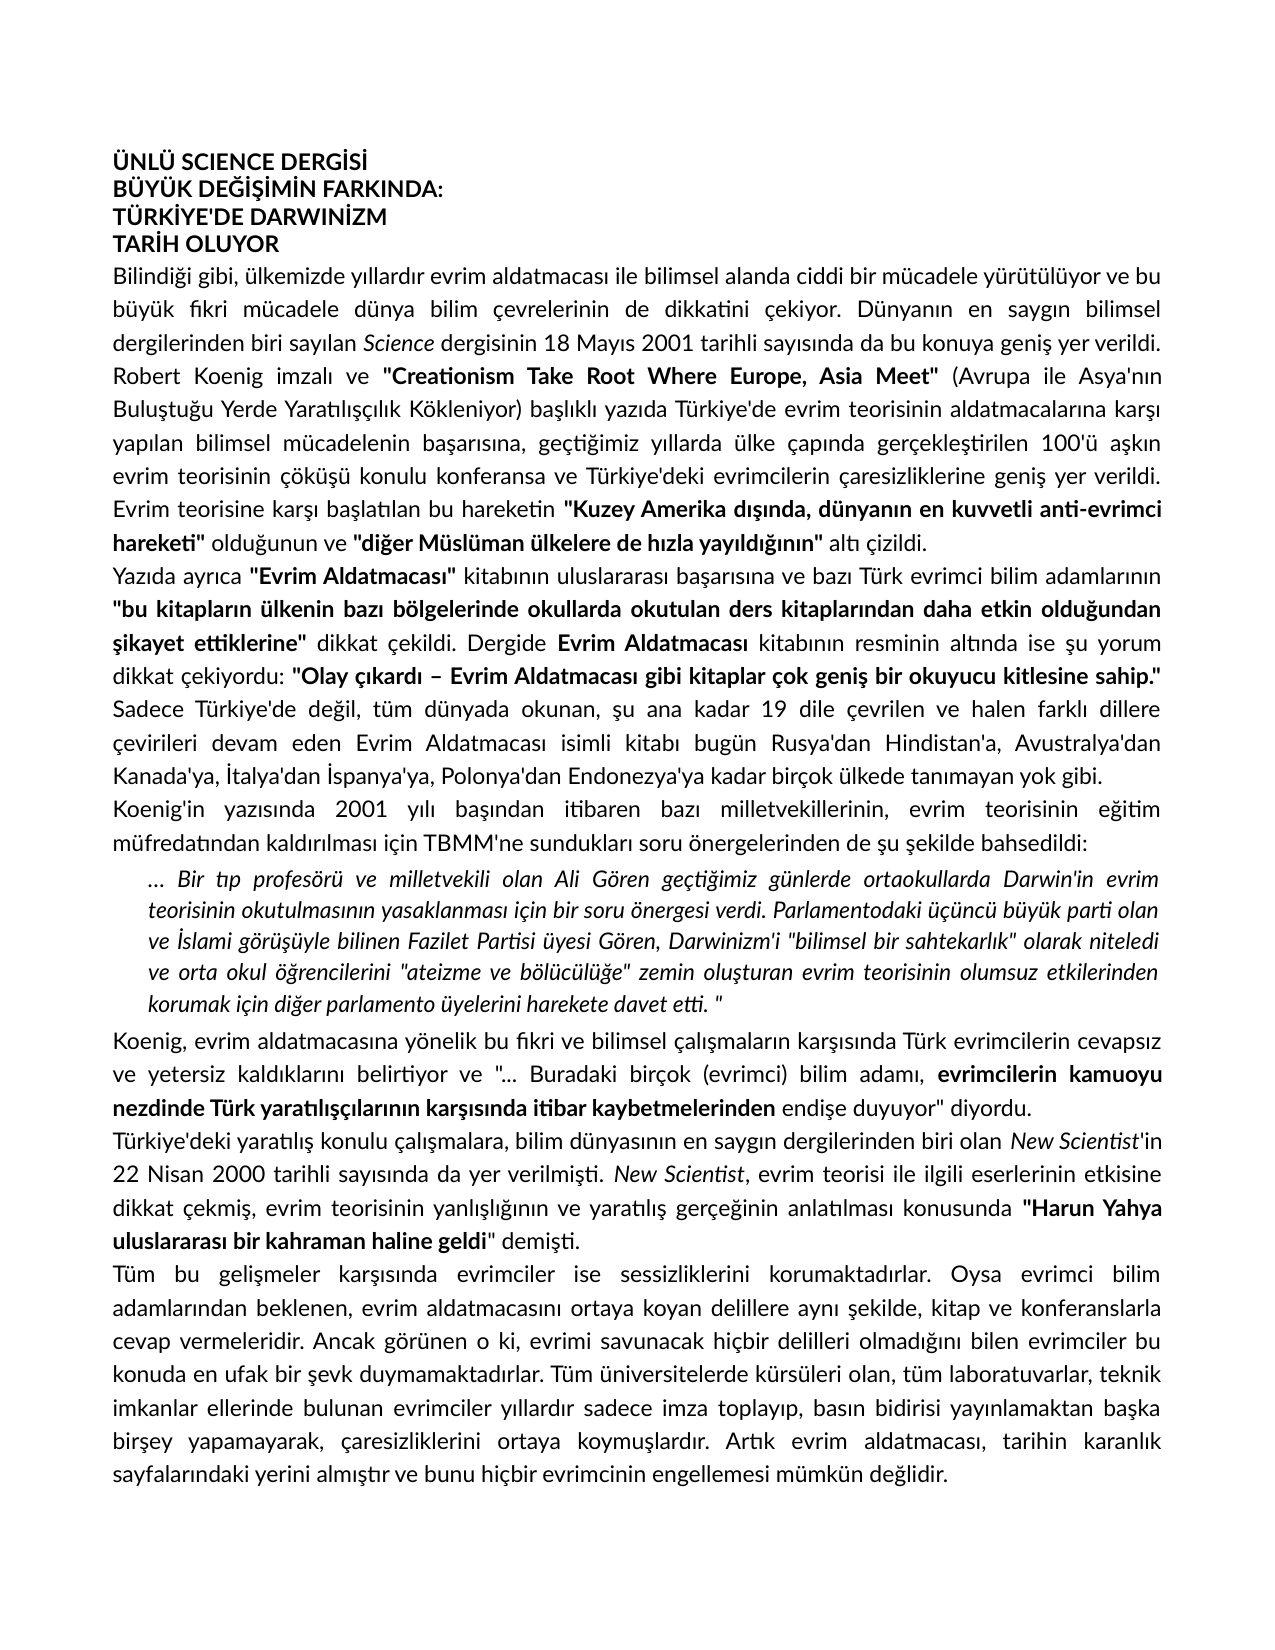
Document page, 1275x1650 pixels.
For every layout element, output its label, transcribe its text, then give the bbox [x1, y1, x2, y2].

subtitle TARİH OLUYOR [112, 230, 1162, 258]
text … Bir tıp profesörü ve milletvekili olan Ali Gören geçtiğimiz günlerde ortaokullarda Darwin'in evrim teorisinin okutulmasının yasaklanması için bir soru önergesi verdi. Parlamentodaki üçüncü büyük parti olan ve İslami görüşüyle bilinen Fazilet Partisi üyesi Gören, Darwinizm'i "bilimsel bir sahtekarlık" olarak niteledi ve orta okul öğrencilerini "ateizme ve bölücülüğe" zemin oluşturan evrim teorisinin olumsuz etkilerinden korumak için diğer parlamento üyelerini harekete davet etti. " [148, 862, 1162, 1018]
text Koenig'in yazısında 2001 yılı başından itibaren bazı milletvekillerinin, evrim teorisinin eğitim müfredatından kaldırılması için TBMM'ne sundukları soru önergelerinden de şu şekilde bahsedildi: [112, 791, 1162, 858]
text Yazıda ayrıca "Evrim Aldatmacası" kitabının uluslararası başarısına ve bazı Türk evrimci bilim adamlarının "bu kitapların ülkenin bazı bölgelerinde okullarda okutulan ders kitaplarından daha etkin olduğundan şikayet ettiklerine" dikkat çekildi. Dergide Evrim Aldatmacası kitabının resminin altında ise şu yorum dikkat çekiyordu: "Olay çıkardı – Evrim Aldatmacası gibi kitaplar çok geniş bir okuyucu kitlesine sahip." Sadece Türkiye'de değil, tüm dünyada okunan, şu ana kadar 19 dile çevrilen ve halen farklı dillere çevirileri devam eden Evrim Aldatmacası isimli kitabı bugün Rusya'dan Hindistan'a, Avustralya'dan Kanada'ya, İtalya'dan İspanya'ya, Polonya'dan Endonezya'ya kadar birçok ülkede tanımayan yok gibi. [112, 558, 1162, 791]
subtitle ÜNLÜ SCIENCE DERGİSİ [112, 148, 1162, 175]
subtitle TÜRKİYE'DE DARWINİZM [112, 203, 1162, 230]
text Tüm bu gelişmeler karşısında evrimciler ise sessizliklerini korumaktadırlar. Oysa evrimci bilim adamlarından beklenen, evrim aldatmacasını ortaya koyan delillere aynı şekilde, kitap ve konferanslarla cevap vermeleridir. Ancak görünen o ki, evrimi savunacak hiçbir delilleri olmadığını bilen evrimciler bu konuda en ufak bir şevk duymamaktadırlar. Tüm üniversitelerde kürsüleri olan, tüm laboratuvarlar, teknik imkanlar ellerinde bulunan evrimciler yıllardır sadece imza toplayıp, basın bidirisi yayınlamaktan başka birşey yapamayarak, çaresizliklerini ortaya koymuşlardır. Artık evrim aldatmacası, tarihin karanlık sayfalarındaki yerini almıştır ve bunu hiçbir evrimcinin engellemesi mümkün değlidir. [112, 1256, 1162, 1489]
text Türkiye'deki yaratılış konulu çalışmalara, bilim dünyasının en saygın dergilerinden biri olan New Scientist'in 22 Nisan 2000 tarihli sayısında da yer verilmişti. New Scientist, evrim teorisi ile ilgili eserlerinin etkisine dikkat çekmiş, evrim teorisinin yanlışlığının ve yaratılış gerçeğinin anlatılması konusunda "Harun Yahya uluslararası bir kahraman haline geldi" demişti. [112, 1123, 1162, 1256]
subtitle BÜYÜK DEĞİŞİMİN FARKINDA: [112, 175, 1162, 203]
text Koenig, evrim aldatmacasına yönelik bu fikri ve bilimsel çalışmaların karşısında Türk evrimcilerin cevapsız ve yetersiz kaldıklarını belirtiyor ve "... Buradaki birçok (evrimci) bilim adamı, evrimcilerin kamuoyu nezdinde Türk yaratılışçılarının karşısında itibar kaybetmelerinden endişe duyuyor" diyordu. [112, 1023, 1162, 1123]
text Bilindiği gibi, ülkemizde yıllardır evrim aldatmacası ile bilimsel alanda ciddi bir mücadele yürütülüyor ve bu büyük fikri mücadele dünya bilim çevrelerinin de dikkatini çekiyor. Dünyanın en saygın bilimsel dergilerinden biri sayılan Science dergisinin 18 Mayıs 2001 tarihli sayısında da bu konuya geniş yer verildi. Robert Koenig imzalı ve "Creationism Take Root Where Europe, Asia Meet" (Avrupa ile Asya'nın Buluştuğu Yerde Yaratılışçılık Kökleniyor) başlıklı yazıda Türkiye'de evrim teorisinin aldatmacalarına karşı yapılan bilimsel mücadelenin başarısına, geçtiğimiz yıllarda ülke çapında gerçekleştirilen 100'ü aşkın evrim teorisinin çöküşü konulu konferansa ve Türkiye'deki evrimcilerin çaresizliklerine geniş yer verildi. Evrim teorisine karşı başlatılan bu hareketin "Kuzey Amerika dışında, dünyanın en kuvvetli anti-evrimci hareketi" olduğunun ve "diğer Müslüman ülkelere de hızla yayıldığının" altı çizildi. [112, 258, 1162, 558]
